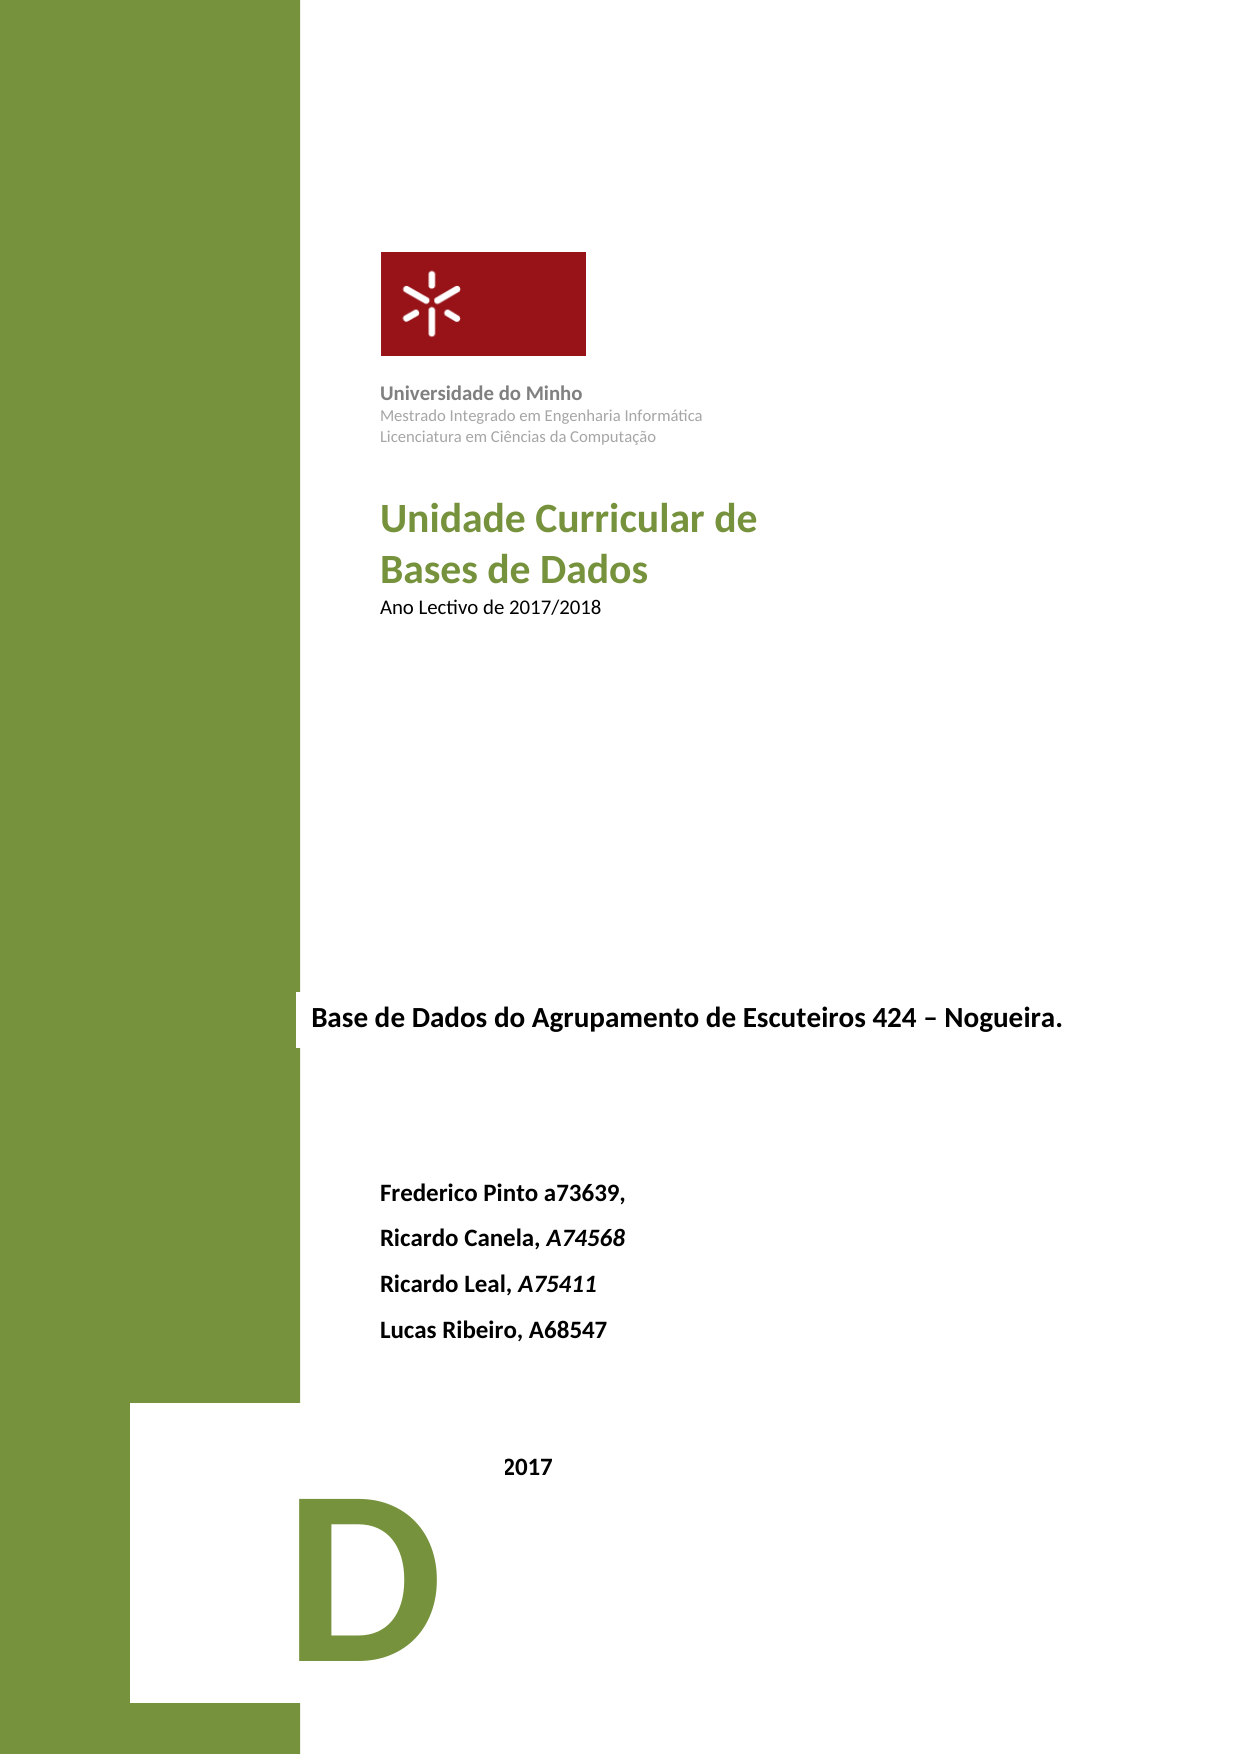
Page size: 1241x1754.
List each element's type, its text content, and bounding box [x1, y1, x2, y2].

text Ricardo Leal, A75411 [380, 1268, 893, 1299]
text Bases de Dados [380, 543, 1006, 594]
text BD [145, 1418, 490, 1688]
text Ricardo Canela, A74568 [380, 1222, 893, 1253]
text Licenciatura em Ciências da Computação [380, 426, 1006, 446]
text Universidade do Minho [380, 380, 1006, 406]
text Ano Lectivo de 2017/2018 [380, 594, 1006, 619]
picture [380, 252, 586, 356]
text Lucas Ribeiro, A68547 [380, 1314, 893, 1344]
text Novembro, 2017 [505, 1451, 893, 1482]
text Mestrado Integrado em Engenharia Informática [380, 406, 1006, 426]
text Frederico Pinto a73639, [380, 1177, 893, 1207]
text Base de Dados do Agrupamento de Escuteiros 424 – Nogueira. [311, 999, 1097, 1035]
text Unidade Curricular de [380, 492, 1006, 543]
